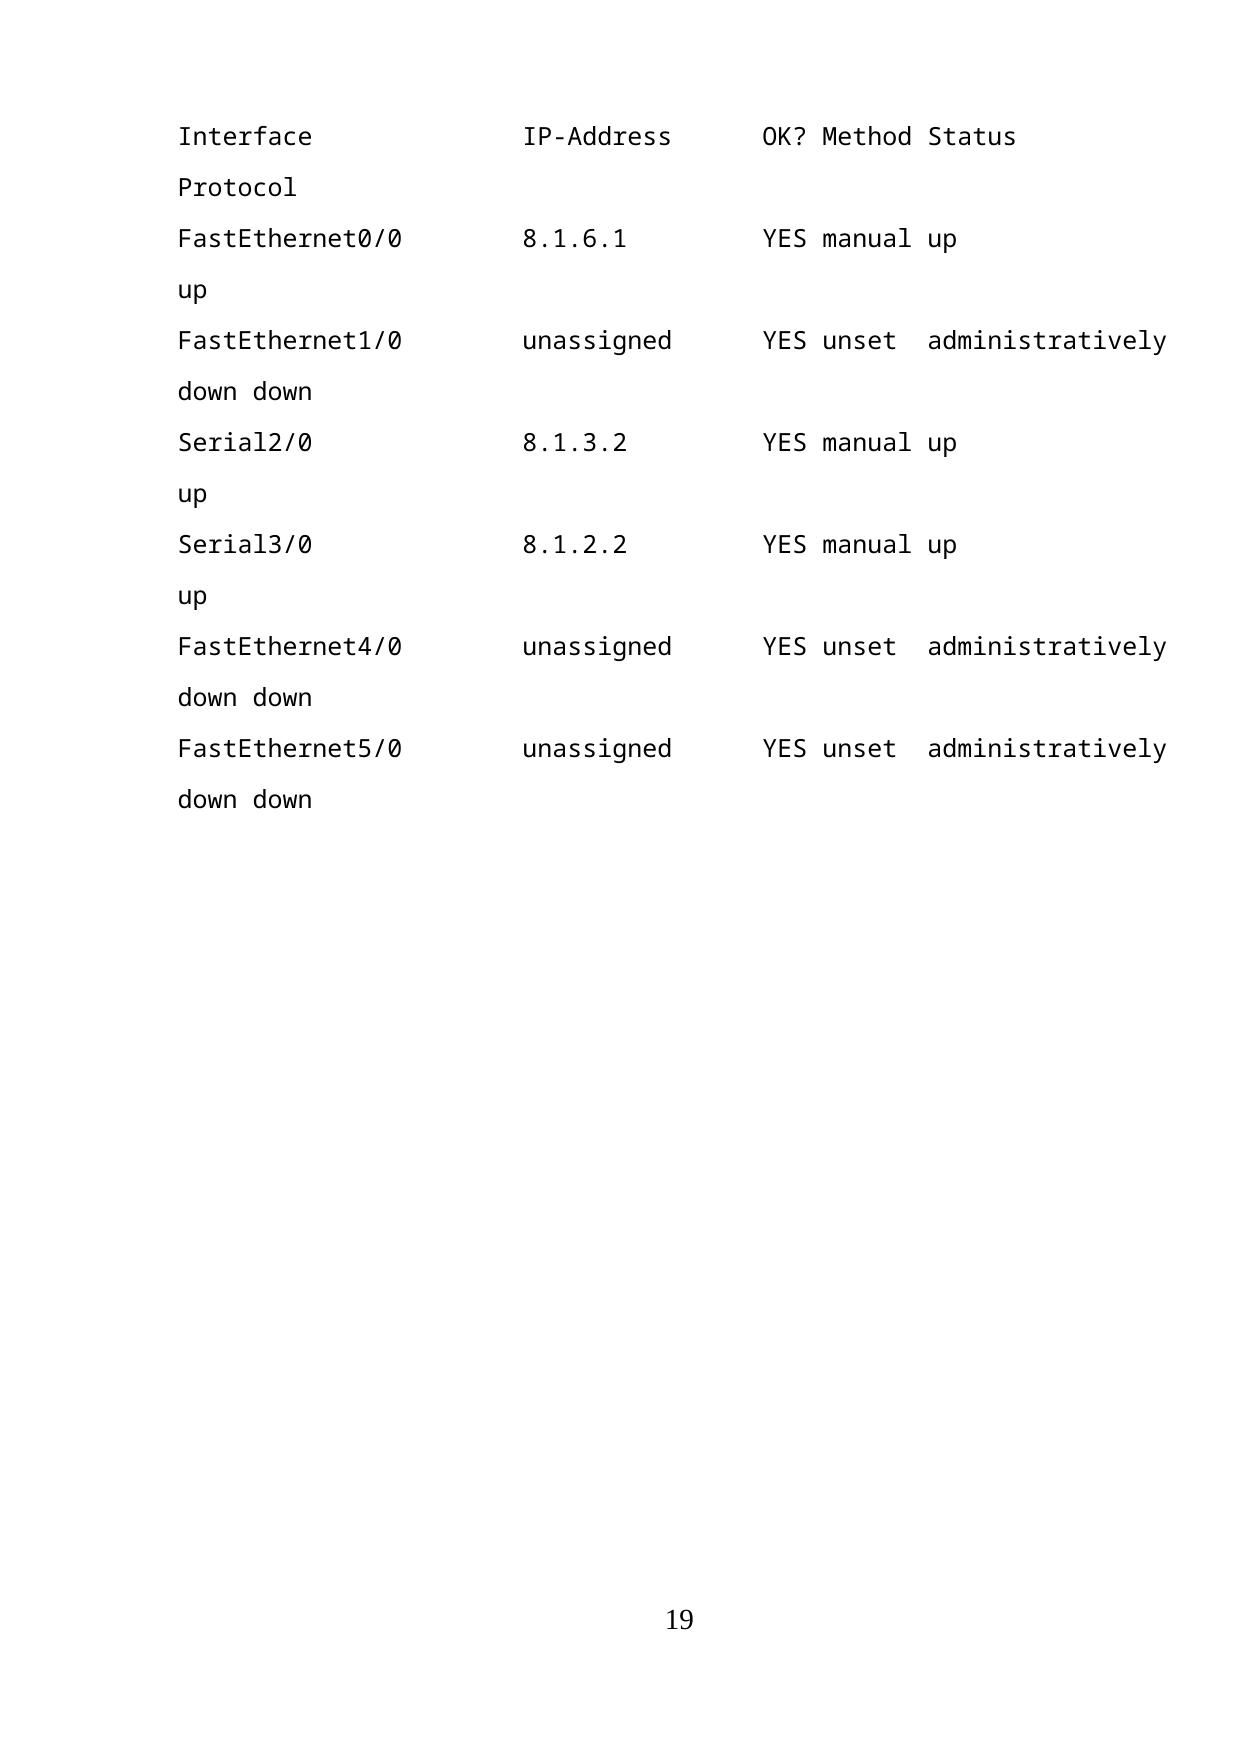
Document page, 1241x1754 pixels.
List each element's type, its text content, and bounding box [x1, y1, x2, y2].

text Interface IP-Address OK? Method Status Protocol [177, 118, 1181, 203]
text FastEthernet0/0 8.1.6.1 YES manual up up [177, 220, 1181, 305]
text FastEthernet5/0 unassigned YES unset administratively down down [177, 731, 1181, 816]
text FastEthernet4/0 unassigned YES unset administratively down down [177, 628, 1181, 714]
text Serial2/0 8.1.3.2 YES manual up up [177, 424, 1181, 509]
text FastEthernet1/0 unassigned YES unset administratively down down [177, 322, 1181, 407]
text Serial3/0 8.1.2.2 YES manual up up [177, 526, 1181, 612]
